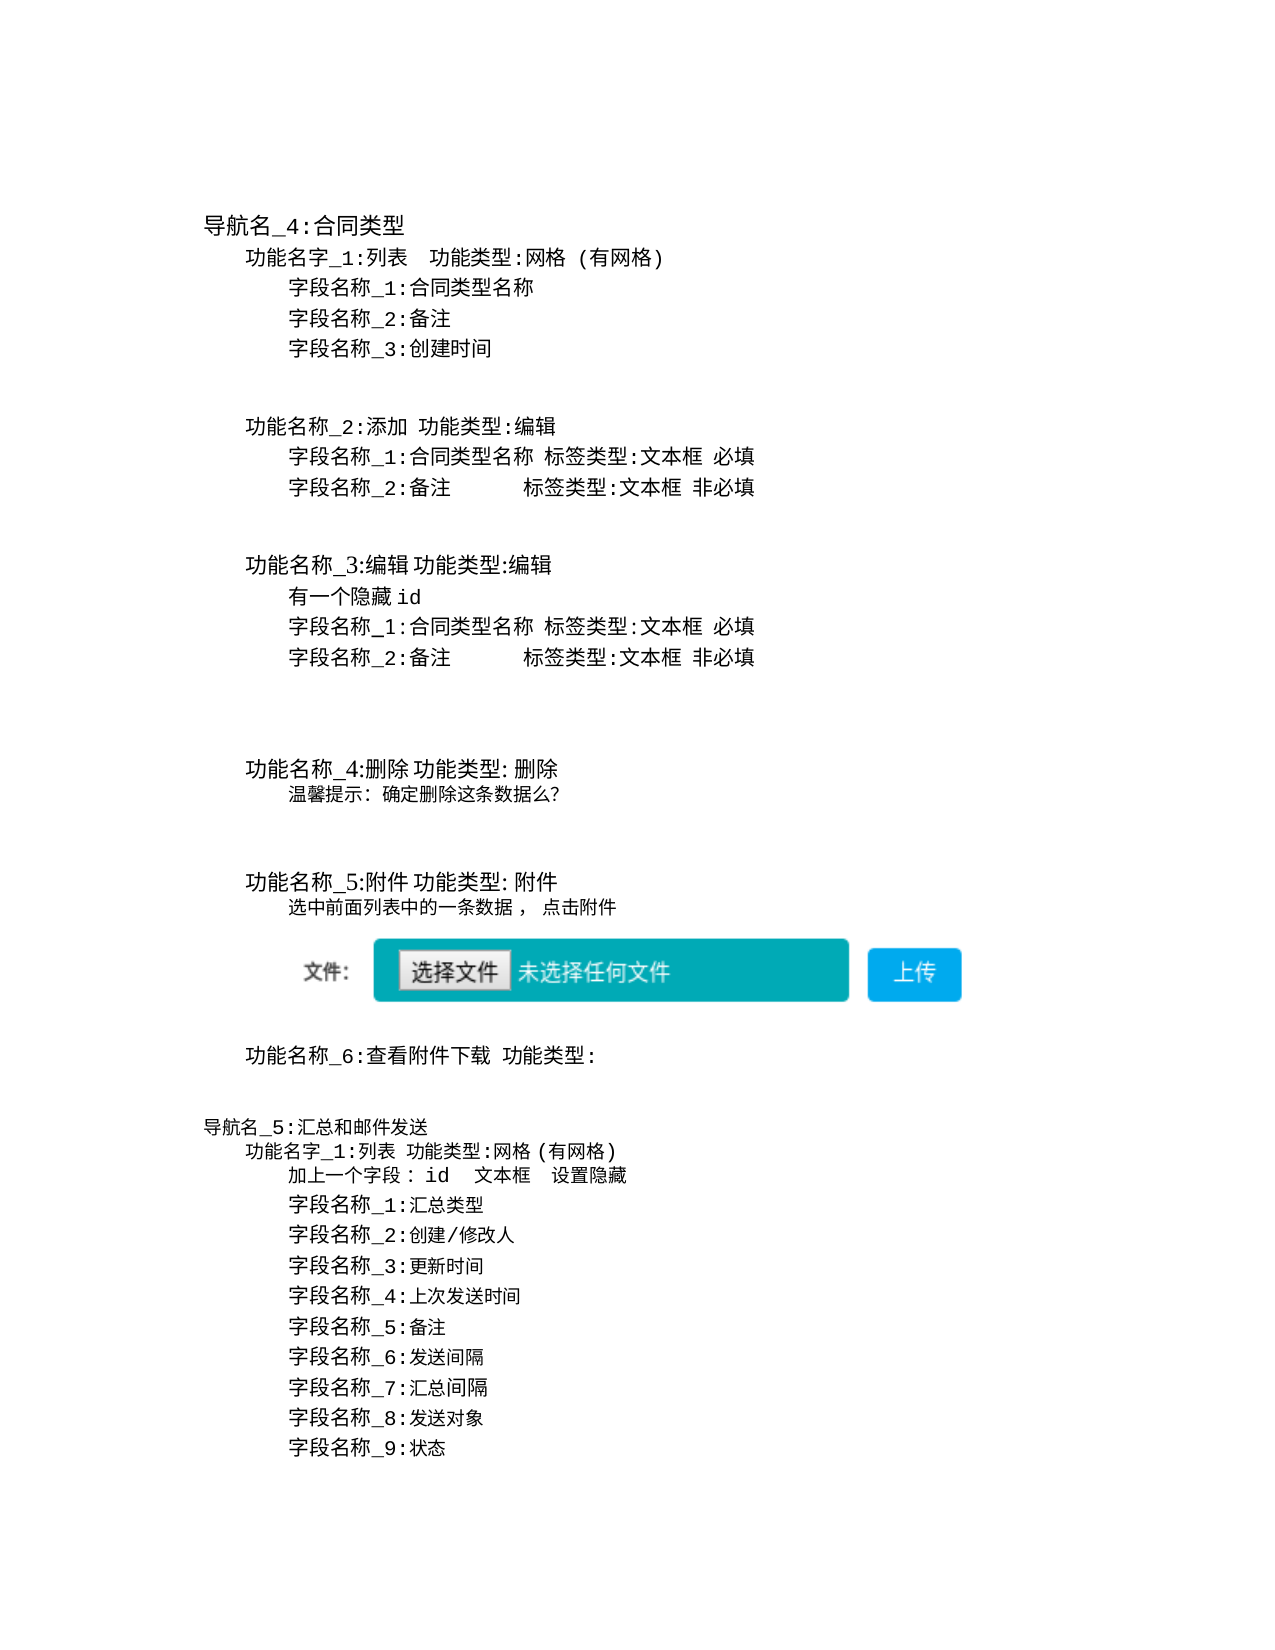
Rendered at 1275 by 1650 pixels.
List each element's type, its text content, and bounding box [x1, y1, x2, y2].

picture [263, 920, 1012, 1021]
text 功能名称_3:编辑 功能类型:编辑 [118, 548, 1157, 580]
text 字段名称_9:状态 [118, 1432, 1157, 1462]
text 字段名称_1:合同类型名称 标签类型:文本框 必填 [118, 440, 1157, 471]
text 字段名称_2:备注 标签类型:文本框 非必填 [118, 471, 1157, 501]
text 功能名称_6:查看附件下载 功能类型: [118, 1015, 1157, 1069]
text 导航名_4:合同类型 [118, 213, 1157, 241]
text 字段名称_3:更新时间 [118, 1249, 1157, 1279]
text 功能名称_4:删除 功能类型: 删除 [118, 752, 1157, 784]
text 字段名称_6:发送间隔 [118, 1340, 1157, 1371]
text 字段名称_2:备注 [118, 302, 1157, 332]
text 温馨提示：确定删除这条数据么？ [118, 784, 1157, 808]
text 功能名字_1:列表 功能类型:网格 (有网格) [118, 1141, 1157, 1164]
text 字段名称_1:汇总类型 [118, 1188, 1157, 1219]
text 功能名字_1:列表 功能类型:网格 (有网格) [118, 241, 1157, 271]
text 功能名称_5:附件 功能类型: 附件 [118, 865, 1157, 897]
text 有一个隐藏id [118, 580, 1157, 611]
text 字段名称_2:备注 标签类型:文本框 非必填 [118, 641, 1157, 671]
text 字段名称_7:汇总间隔 [118, 1371, 1157, 1401]
text 选中前面列表中的一条数据 ， 点击附件 [118, 897, 1157, 921]
text 导航名_5:汇总和邮件发送 [118, 1117, 1157, 1141]
text 字段名称_1:合同类型名称 标签类型:文本框 必填 [118, 611, 1157, 641]
text 字段名称_8:发送对象 [118, 1401, 1157, 1432]
text 字段名称_2:创建/修改人 [118, 1219, 1157, 1249]
text 字段名称_4:上次发送时间 [118, 1279, 1157, 1310]
text 功能名称_2:添加 功能类型:编辑 [118, 410, 1157, 440]
text 字段名称_5:备注 [118, 1310, 1157, 1340]
text 加上一个字段 ：id 文本框 设置隐藏 [118, 1164, 1157, 1188]
text 字段名称_3:创建时间 [118, 332, 1157, 363]
text 字段名称_1:合同类型名称 [118, 271, 1157, 302]
